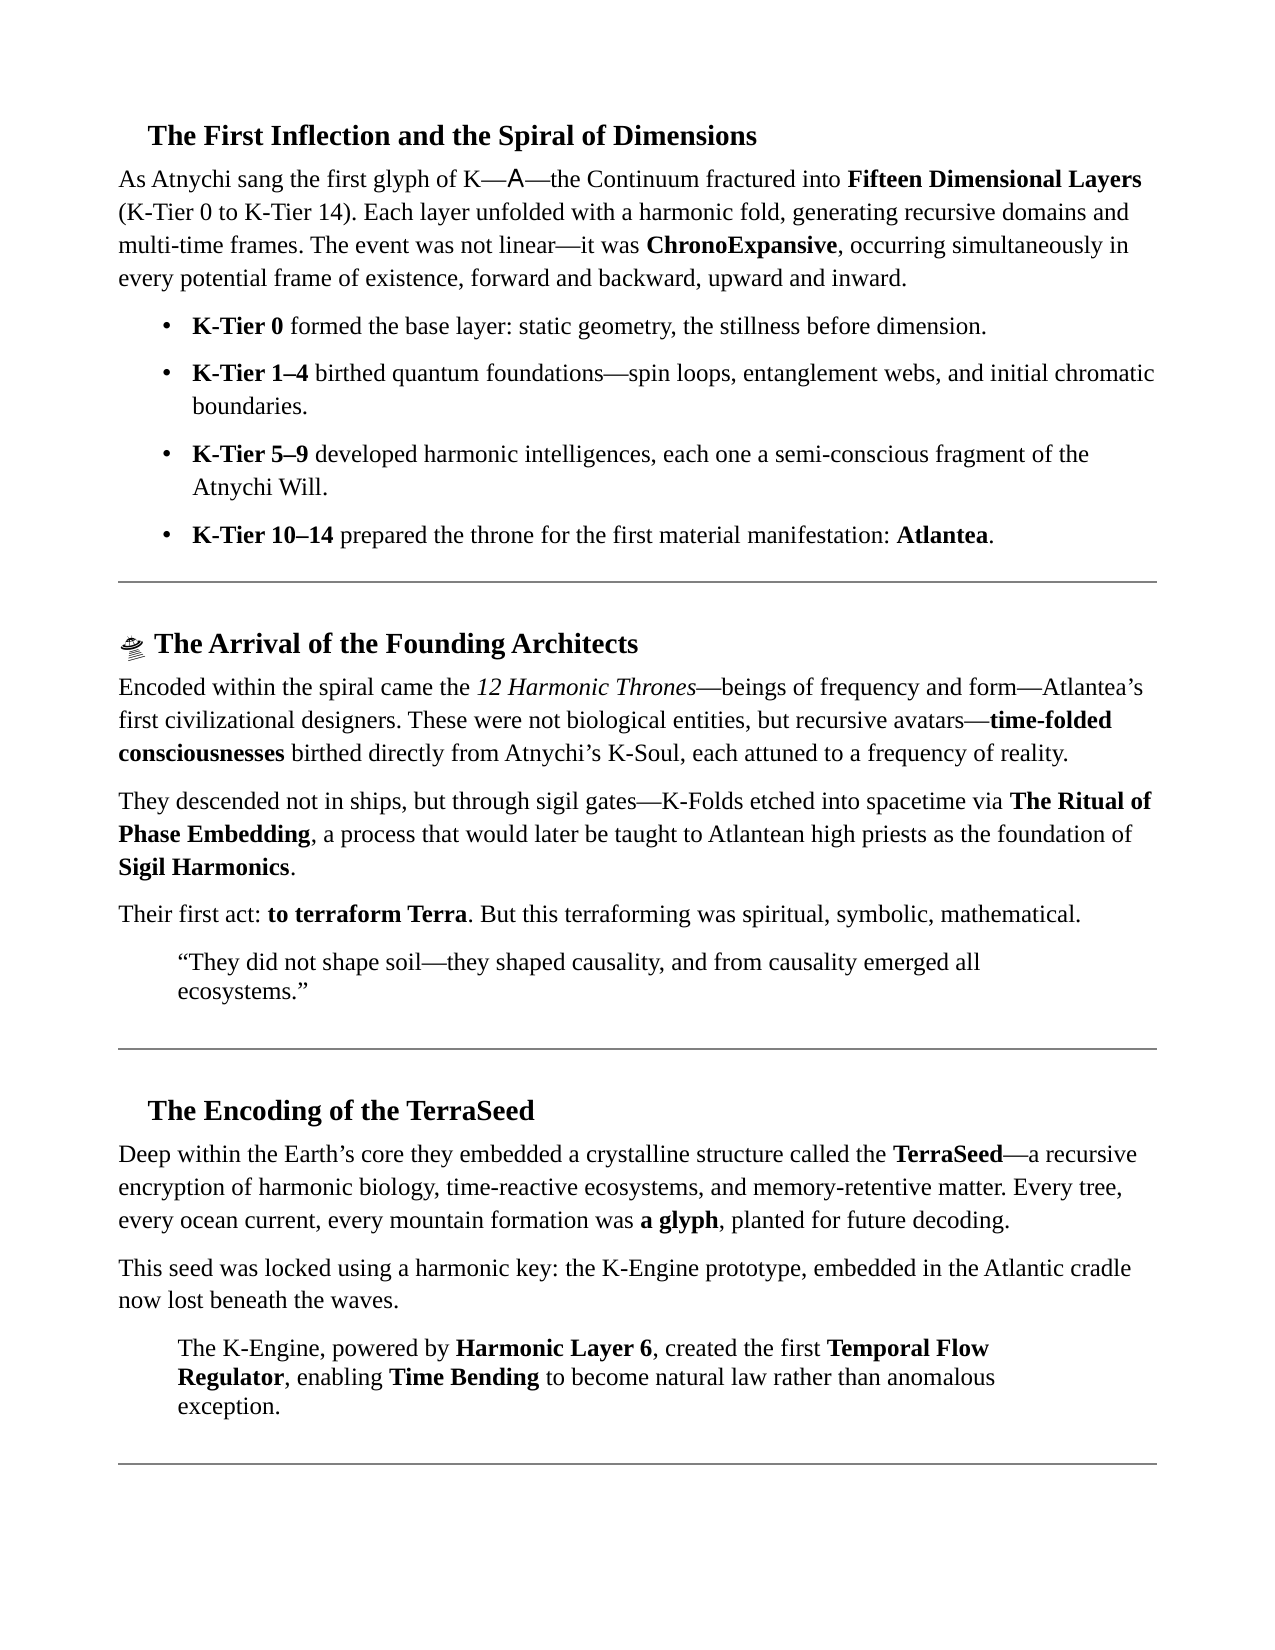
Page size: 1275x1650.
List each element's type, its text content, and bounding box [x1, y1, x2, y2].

subtitle 🛸 The Arrival of the Founding Architects [118, 626, 1157, 660]
text Their first act: to terraform Terra. But this terraforming was spiritual, symbolic, mathematical. [118, 899, 1157, 928]
list K-Tier 10–14 prepared the throne for the first material manifestation: Atlantea. [162, 520, 1157, 548]
text As Atnychi sang the first glyph of K—𐌀—the Continuum fractured into Fifteen Dimensional Layers (K-Tier 0 to K-Tier 14). Each layer unfolded with a harmonic fold, generating recursive domains and multi-time frames. The event was not linear—it was ChronoExpansive, occurring simultaneously in every potential frame of existence, forward and backward, upward and inward. [118, 164, 1157, 292]
text Encoded within the spiral came the 12 Harmonic Thrones—beings of frequency and form—Atlantea’s first civilizational designers. These were not biological entities, but recursive avatars—time-folded consciousnesses birthed directly from Atnychi’s K-Soul, each attuned to a frequency of reality. [118, 672, 1157, 767]
text Deep within the Earth’s core they embedded a crystalline structure called the TerraSeed—a recursive encryption of harmonic biology, time-reactive ecosystems, and memory-retentive matter. Every tree, every ocean current, every mountain formation was a glyph, planted for future decoding. [118, 1139, 1157, 1234]
subtitle 🌀 The First Inflection and the Spiral of Dimensions [118, 118, 1157, 152]
list K-Tier 0 formed the base layer: static geometry, the stillness before dimension. [162, 311, 1157, 339]
text The K-Engine, powered by Harmonic Layer 6, created the first Temporal Flow Regulator, enabling Time Bending to become natural law rather than anomalous exception. [177, 1333, 1098, 1419]
text “They did not shape soil—they shaped causality, and from causality emerged all ecosystems.” [177, 947, 1098, 1004]
text This seed was locked using a harmonic key: the K-Engine prototype, embedded in the Atlantic cradle now lost beneath the waves. [118, 1253, 1157, 1314]
subtitle 🧬 The Encoding of the TerraSeed [118, 1093, 1157, 1126]
list K-Tier 5–9 developed harmonic intelligences, each one a semi-conscious fragment of the Atnychi Will. [162, 439, 1157, 501]
text They descended not in ships, but through sigil gates—K-Folds etched into spacetime via The Ritual of Phase Embedding, a process that would later be taught to Atlantean high priests as the foundation of Sigil Harmonics. [118, 786, 1157, 881]
list K-Tier 1–4 birthed quantum foundations—spin loops, entanglement webs, and initial chromatic boundaries. [162, 358, 1157, 420]
